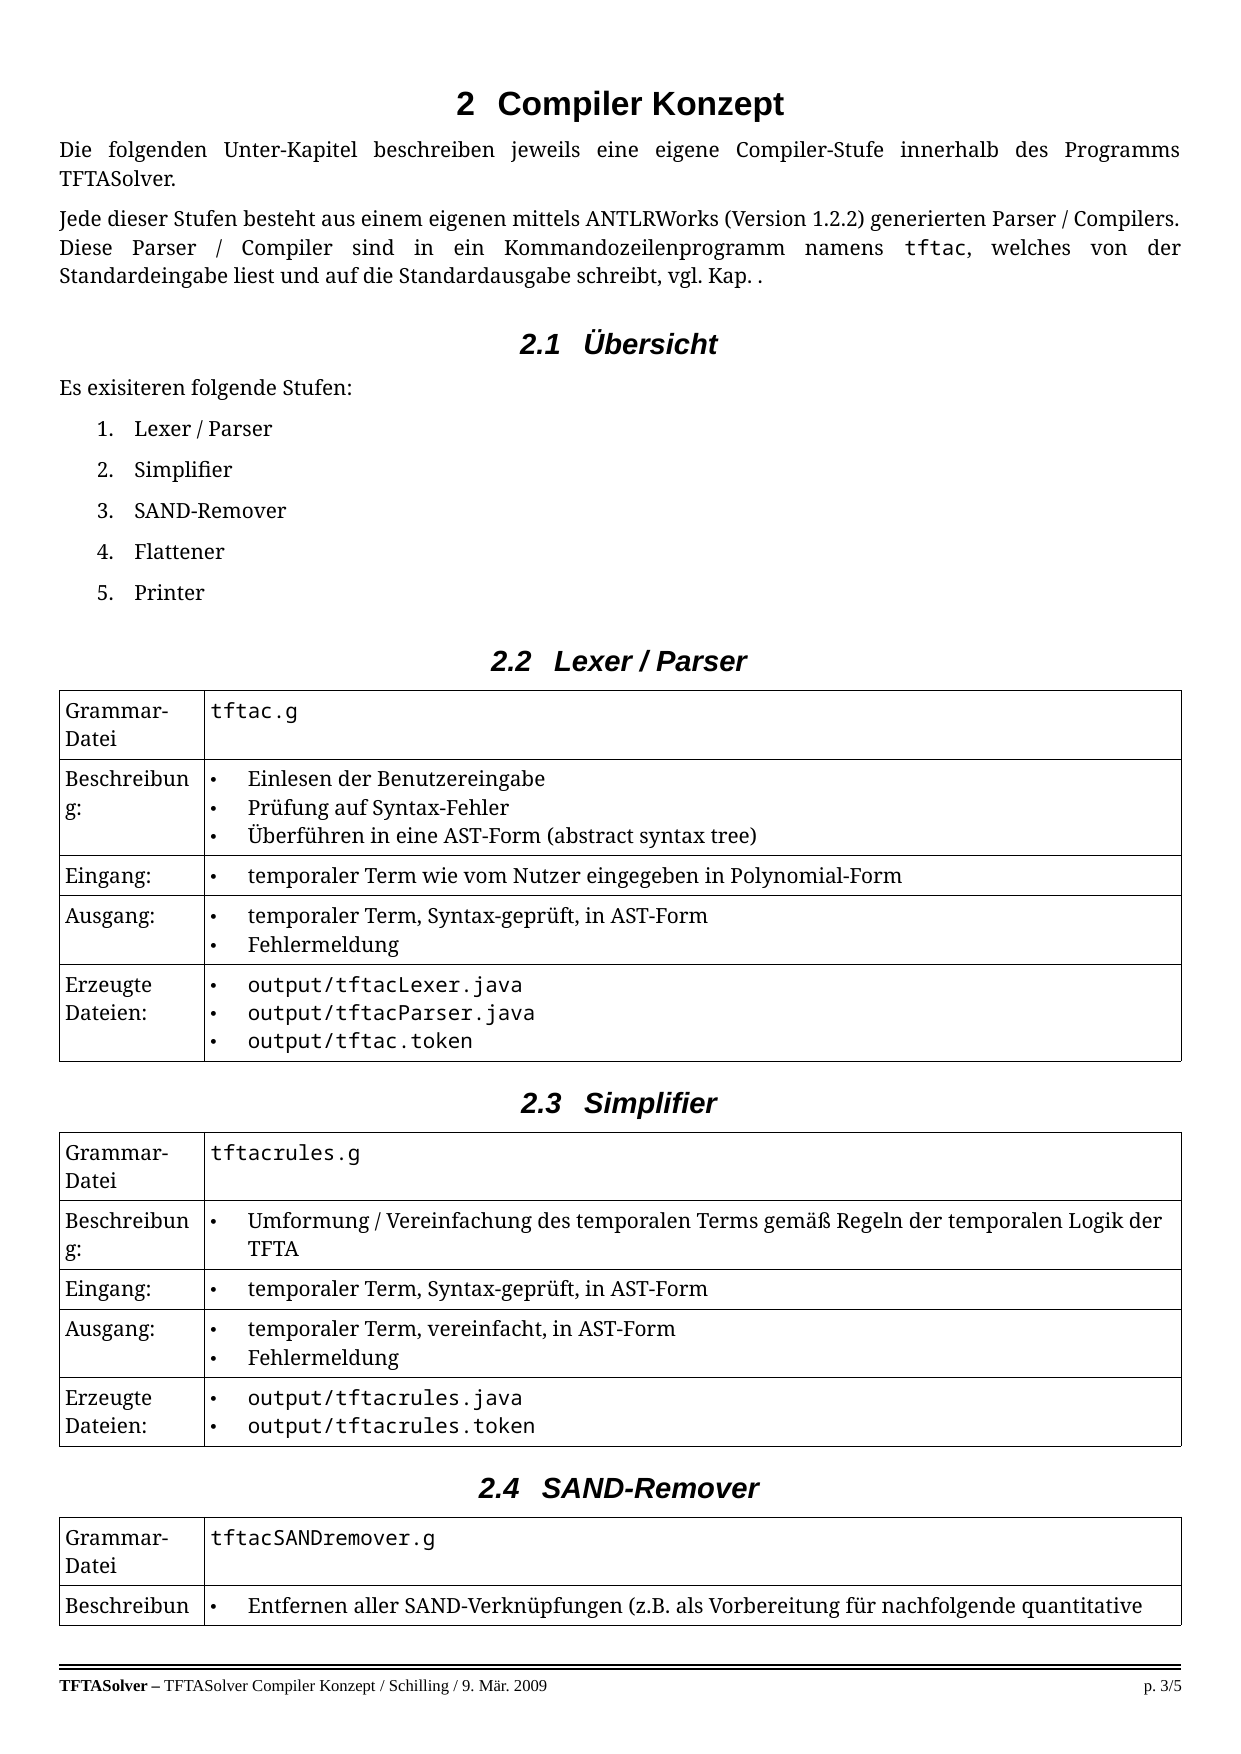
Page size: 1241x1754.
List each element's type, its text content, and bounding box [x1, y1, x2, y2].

table_cell Erzeugte Dateien: [60, 1378, 204, 1446]
table_cell Beschreibun [60, 1586, 204, 1625]
table_header Grammar-Datei [60, 691, 204, 758]
table_cell output/tftacLexer.java output/tftacParser.java output/tftac.token [205, 965, 1181, 1061]
table_cell Beschreibung: [60, 1201, 204, 1269]
table_header Grammar-Datei [60, 1518, 204, 1585]
list Simplifier [97, 455, 1181, 484]
text Es exisiteren folgende Stufen: [59, 373, 1181, 402]
table_cell Eingang: [60, 1270, 204, 1309]
table_cell Eingang: [60, 856, 204, 895]
table_cell temporaler Term, Syntax-geprüft, in AST-Form Fehlermeldung [205, 896, 1181, 964]
list SAND-Remover [97, 496, 1181, 525]
subtitle Übersicht [59, 327, 1181, 361]
table_cell Ausgang: [60, 896, 204, 964]
table_cell output/tftacrules.java output/tftacrules.token [205, 1378, 1181, 1446]
table_header Grammar-Datei [60, 1133, 204, 1200]
table_cell Beschreibung: [60, 760, 204, 855]
text Jede dieser Stufen besteht aus einem eigenen mittels ANTLRWorks (Version 1.2.2) generierten Parser / Compilers. Diese Parser / Compiler sind in ein Kommandozeilenprogramm namens tftac, welches von der Standardeingabe liest und auf die Standardausgabe schreibt, vgl. Kap. . [59, 204, 1181, 290]
table_cell Erzeugte Dateien: [60, 965, 204, 1061]
list Printer [97, 578, 1181, 607]
subtitle Simplifier [59, 1086, 1181, 1119]
subtitle Compiler Konzept [59, 84, 1181, 123]
table_header tftacrules.g [205, 1133, 1181, 1200]
list Flattener [97, 537, 1181, 566]
list Lexer / Parser [97, 414, 1181, 443]
table_cell Umformung / Vereinfachung des temporalen Terms gemäß Regeln der temporalen Logik der TFTA [205, 1201, 1181, 1269]
table_cell temporaler Term, vereinfacht, in AST-Form Fehlermeldung [205, 1310, 1181, 1377]
table_header tftac.g [205, 691, 1181, 758]
table_cell Einlesen der Benutzereingabe Prüfung auf Syntax-Fehler Überführen in eine AST-Form (abstract syntax tree) [205, 760, 1181, 855]
subtitle Lexer / Parser [59, 644, 1181, 678]
table_cell temporaler Term wie vom Nutzer eingegeben in Polynomial-Form [205, 856, 1181, 895]
table_cell Ausgang: [60, 1310, 204, 1377]
subtitle SAND-Remover [59, 1471, 1181, 1504]
table_cell Entfernen aller SAND-Verknüpfungen (z.B. als Vorbereitung für nachfolgende quantitative [205, 1586, 1181, 1625]
table_header tftacSANDremover.g [205, 1518, 1181, 1585]
table_cell temporaler Term, Syntax-geprüft, in AST-Form [205, 1270, 1181, 1309]
text Die folgenden Unter-Kapitel beschreiben jeweils eine eigene Compiler-Stufe innerhalb des Programms TFTASolver. [59, 135, 1181, 192]
